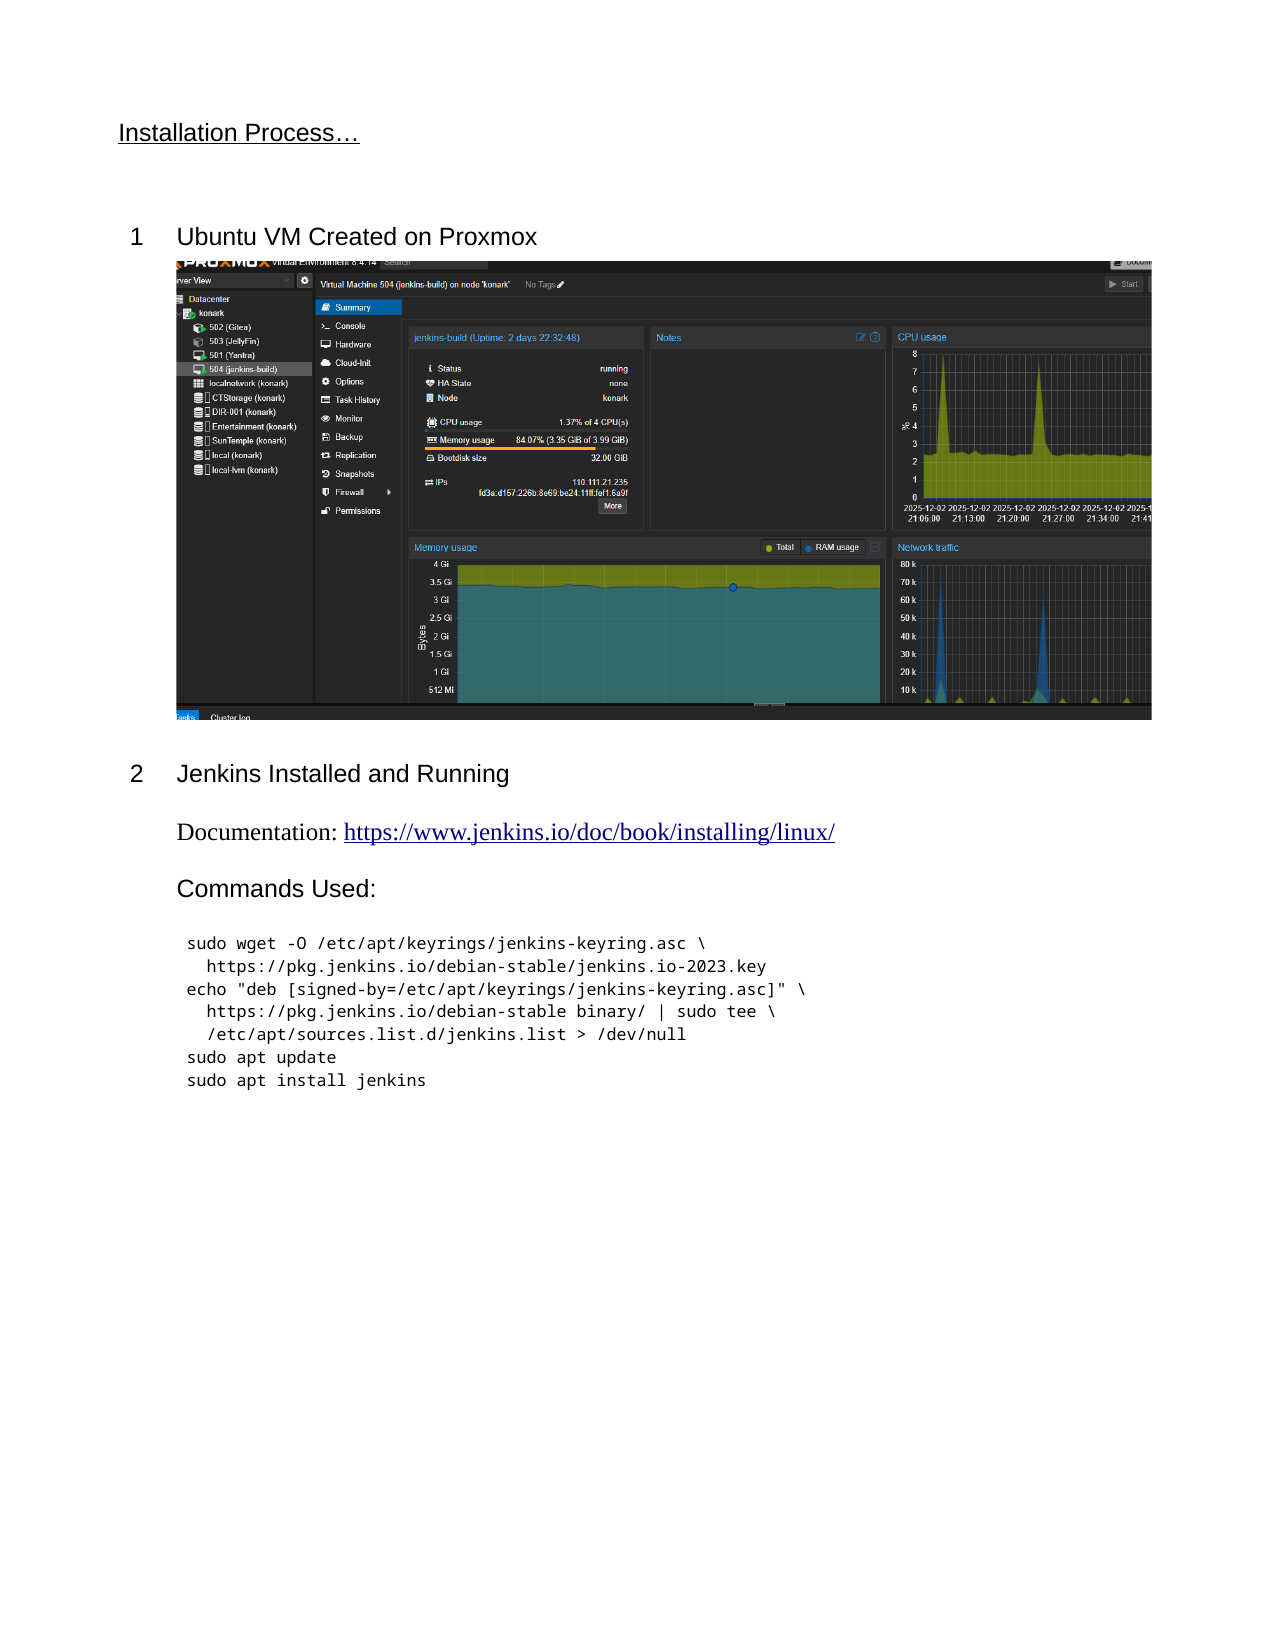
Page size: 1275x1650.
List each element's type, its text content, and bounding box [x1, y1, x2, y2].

table_cell [124, 256, 171, 754]
table_header [124, 176, 171, 216]
table_cell 1 [124, 216, 171, 256]
picture [176, 261, 1152, 720]
text Installation Process… [118, 118, 1157, 147]
table_header [171, 176, 1158, 216]
table_cell [171, 256, 1158, 754]
table_cell [171, 1148, 1158, 1188]
table_cell 2 [124, 754, 171, 1148]
table_cell Ubuntu VM Created on Proxmox [171, 216, 1158, 256]
table_cell Jenkins Installed and Running Documentation: https://www.jenkins.io/doc/book/installing/linux/ Commands Used: sudo wget -O /etc/apt/keyrings/jenkins-keyring.asc \ https://pkg.jenkins.io/debian-stable/jenkins.io-2023.key echo "deb [signed-by=/etc/apt/keyrings/jenkins-keyring.asc]" \ https://pkg.jenkins.io/debian-stable binary/ | sudo tee \ /etc/apt/sources.list.d/jenkins.list > /dev/null sudo apt update sudo apt install jenkins [171, 754, 1158, 1148]
table_cell [124, 1148, 171, 1188]
